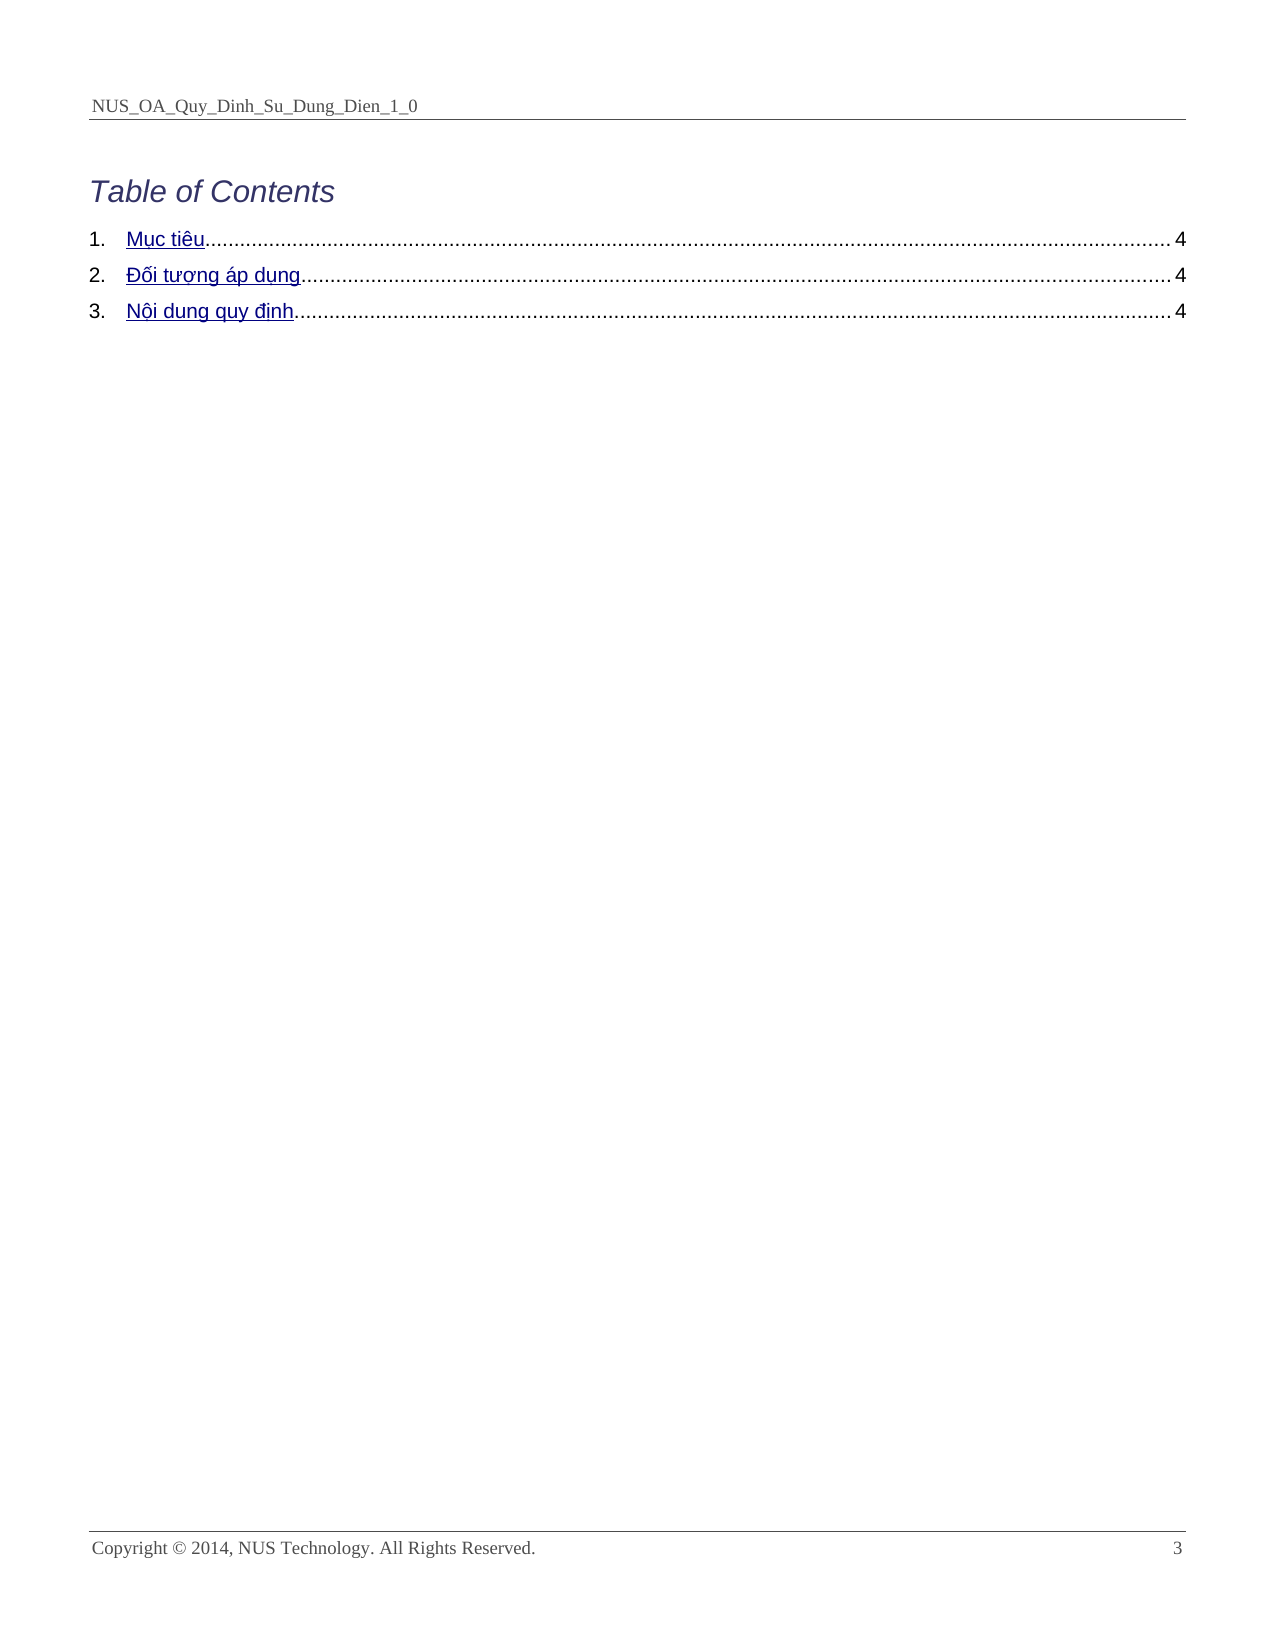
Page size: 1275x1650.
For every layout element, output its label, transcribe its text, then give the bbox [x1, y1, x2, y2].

subtitle Table of Contents [88, 173, 1186, 209]
text 3. Nội dung quy định 4 [88, 299, 1186, 323]
text 1. Mục tiêu 4 [88, 227, 1186, 251]
text 2. Đối tượng áp dụng 4 [88, 263, 1186, 287]
